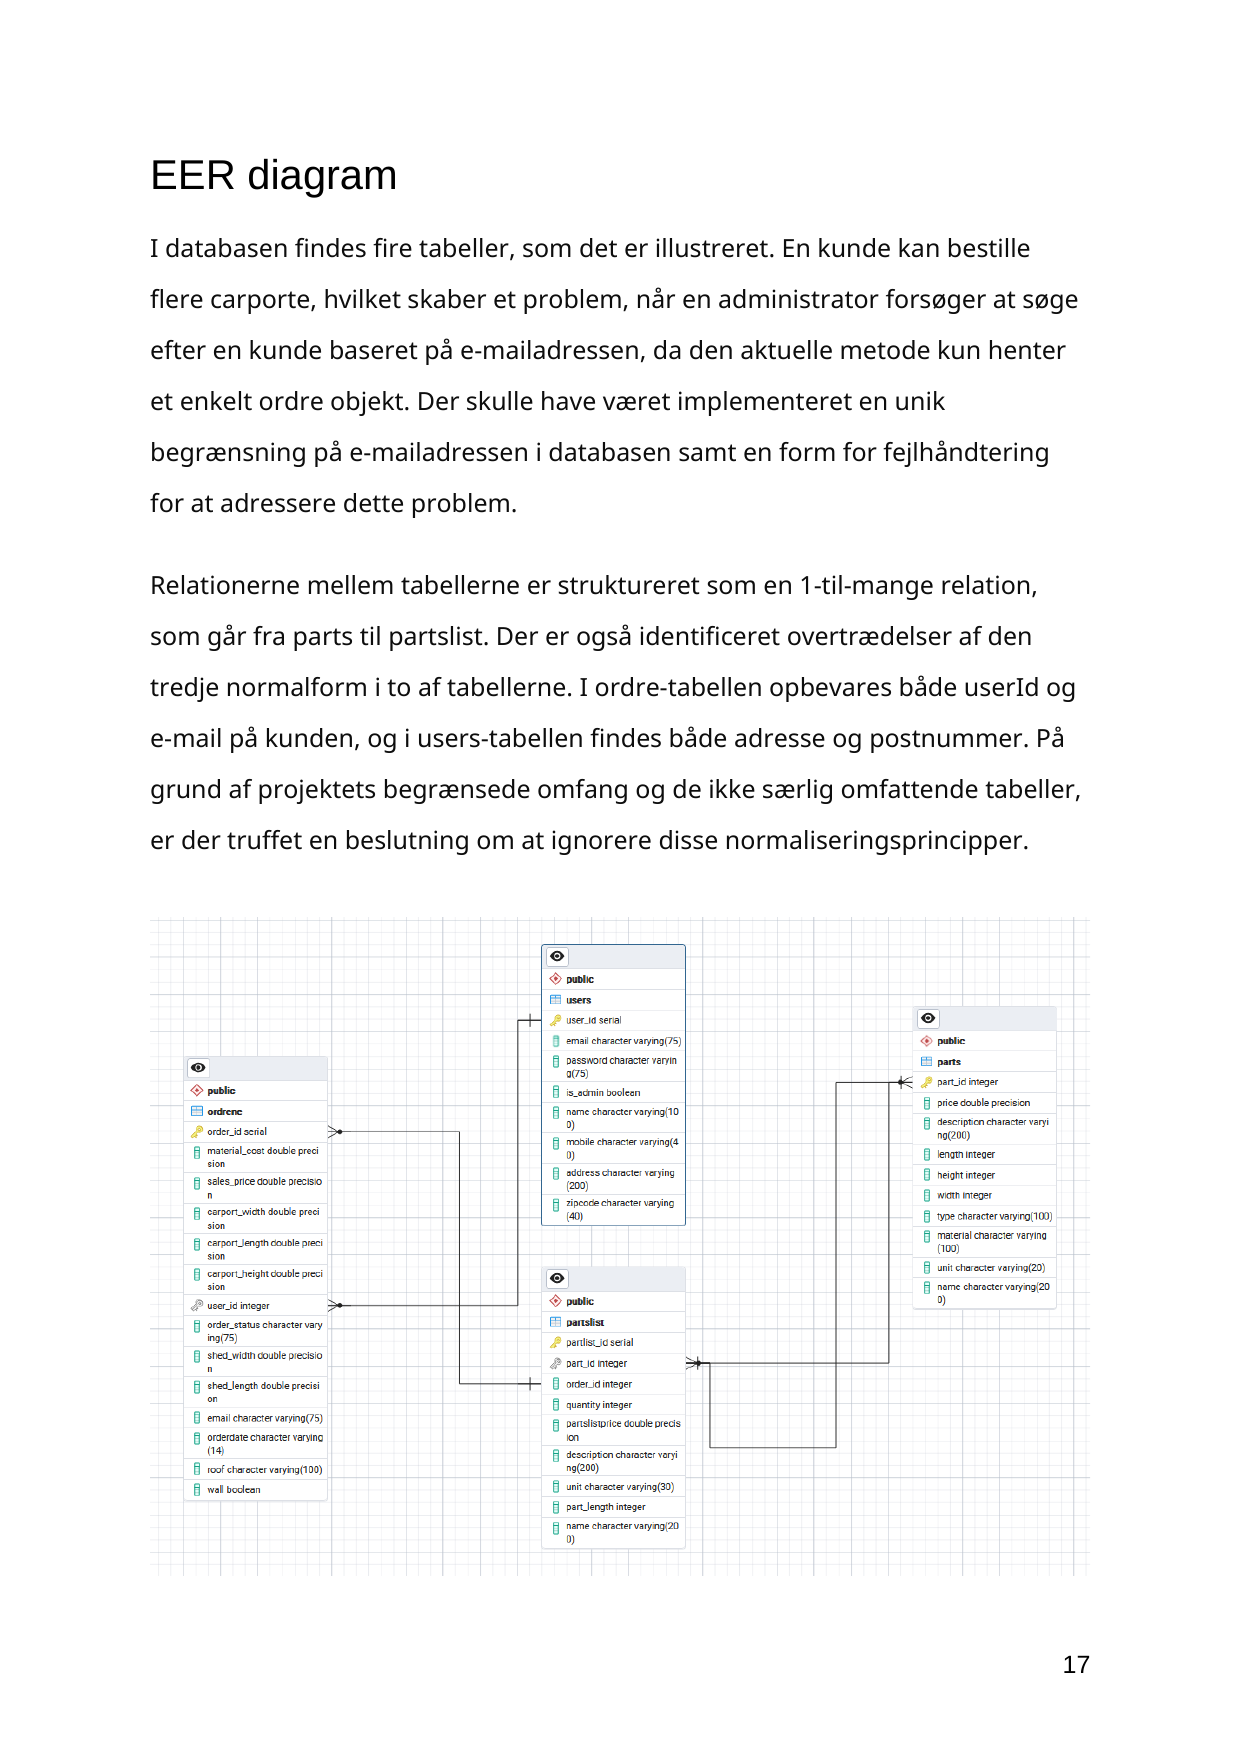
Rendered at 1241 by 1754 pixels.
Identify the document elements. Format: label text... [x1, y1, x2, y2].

subtitle EER diagram [150, 150, 1090, 198]
picture [150, 917, 1091, 1576]
text Relationerne mellem tabellerne er struktureret som en 1-til-mange relation, som går fra parts til partslist. Der er også identificeret overtrædelser af den tredje normalform i to af tabellerne. I ordre-tabellen opbevares både userId og e-mail på kunden, og i users-tabellen findes både adresse og postnummer. På grund af projektets begrænsede omfang og de ikke særlig omfattende tabeller, er der truffet en beslutning om at ignorere disse normaliseringsprincipper. [150, 568, 1090, 857]
text I databasen findes fire tabeller, som det er illustreret. En kunde kan bestille flere carporte, hvilket skaber et problem, når en administrator forsøger at søge efter en kunde baseret på e-mailadressen, da den aktuelle metode kun henter et enkelt ordre objekt. Der skulle have været implementeret en unik begrænsning på e-mailadressen i databasen samt en form for fejlhåndtering for at adressere dette problem. [150, 230, 1090, 519]
